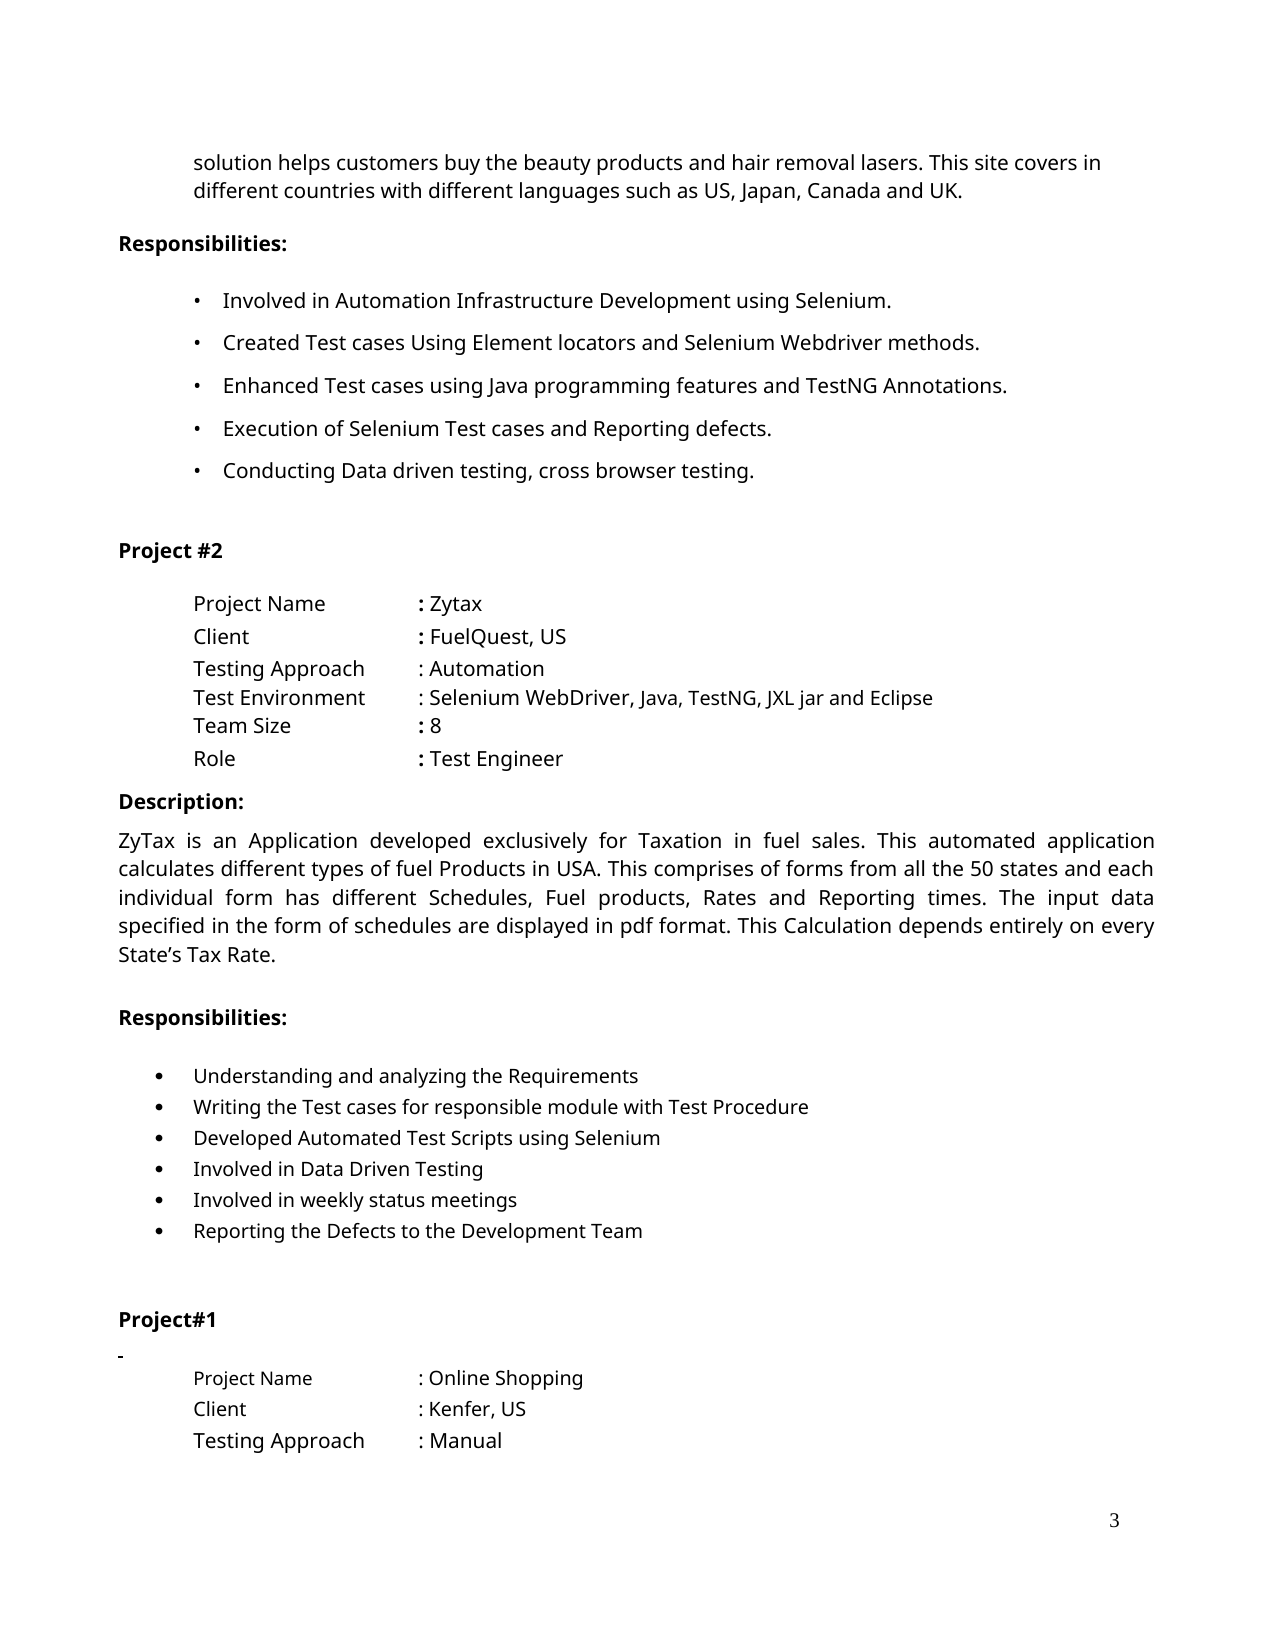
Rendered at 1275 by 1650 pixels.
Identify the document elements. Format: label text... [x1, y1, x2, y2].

text Role : Test Engineer [118, 744, 1157, 772]
text Project Name : Online Shopping [118, 1364, 1232, 1391]
text Testing Approach : Automation [118, 654, 1157, 683]
text Responsibilities: [118, 1003, 1157, 1032]
list Reporting the Defects to the Development Team [156, 1217, 1157, 1244]
text • Created Test cases Using Element locators and Selenium Webdriver methods. • Enhanced Test cases using Java programming features and TestNG Annotations. • Execution of Selenium Test cases and Reporting defects. • Conducting Data driven testing, cross browser testing. [193, 328, 1157, 485]
text solution helps customers buy the beauty products and hair removal lasers. This site covers in different countries with different languages such as US, Japan, Canada and UK. [193, 148, 1157, 204]
text Description: [118, 787, 1157, 816]
list Involved in Data Driven Testing [156, 1155, 1157, 1182]
list Understanding and analyzing the Requirements [156, 1062, 1157, 1089]
text ZyTax is an Application developed exclusively for Taxation in fuel sales. This automated application calculates different types of fuel Products in USA. This comprises of forms from all the 50 states and each individual form has different Schedules, Fuel products, Rates and Reporting times. The input data specified in the form of schedules are displayed in pdf format. This Calculation depends entirely on every State’s Tax Rate. [118, 826, 1157, 968]
text Project#1 [118, 1305, 1157, 1333]
text Testing Approach : Manual [118, 1426, 1157, 1455]
text Test Environment : Selenium WebDriver, Java, TestNG, JXL jar and Eclipse [118, 683, 1157, 711]
text • Involved in Automation Infrastructure Development using Selenium. [193, 286, 1157, 314]
text Responsibilities: [118, 229, 1157, 257]
list Developed Automated Test Scripts using Selenium [156, 1124, 1157, 1151]
list Involved in weekly status meetings [156, 1186, 1157, 1213]
text Team Size : 8 [118, 711, 1157, 740]
text Project Name : Zytax [118, 589, 1157, 618]
text Client : Kenfer, US [118, 1395, 1232, 1422]
text Project #2 [118, 536, 1157, 565]
text Respo [0, 1032, 1157, 1058]
text Client : FuelQuest, US [118, 622, 1157, 650]
list Writing the Test cases for responsible module with Test Procedure [156, 1093, 1157, 1120]
